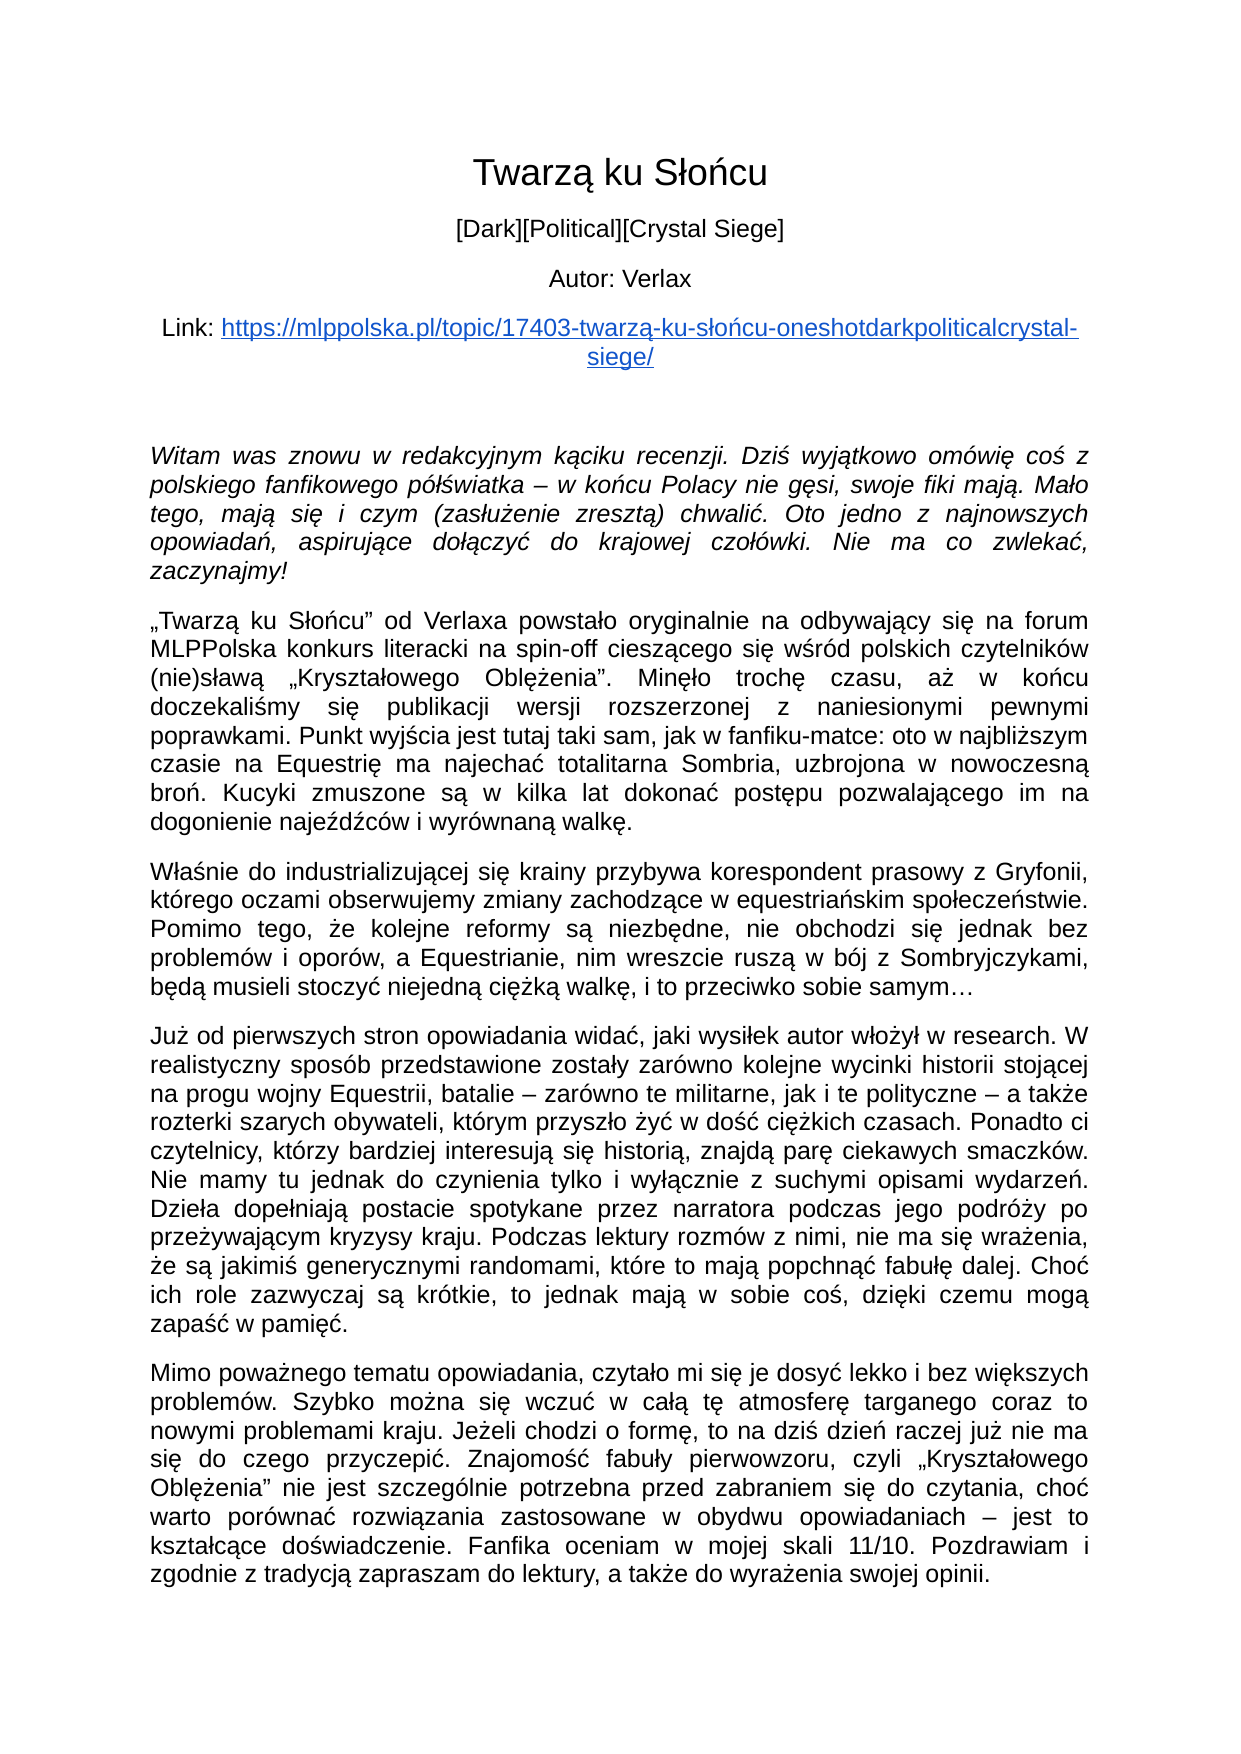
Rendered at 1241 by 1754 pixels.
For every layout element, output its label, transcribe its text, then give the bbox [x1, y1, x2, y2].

text Już od pierwszych stron opowiadania widać, jaki wysiłek autor włożył w research. W realistyczny sposób przedstawione zostały zarówno kolejne wycinki historii stojącej na progu wojny Equestrii, batalie – zarówno te militarne, jak i te polityczne – a także rozterki szarych obywateli, którym przyszło żyć w dość ciężkich czasach. Ponadto ci czytelnicy, którzy bardziej interesują się historią, znajdą parę ciekawych smaczków. Nie mamy tu jednak do czynienia tylko i wyłącznie z suchymi opisami wydarzeń. Dzieła dopełniają postacie spotykane przez narratora podczas jego podróży po przeżywającym kryzysy kraju. Podczas lektury rozmów z nimi, nie ma się wrażenia, że są jakimiś generycznymi randomami, które to mają popchnąć fabułę dalej. Choć ich role zazwyczaj są krótkie, to jednak mają w sobie coś, dzięki czemu mogą zapaść w pamięć. [150, 1021, 1090, 1337]
text Twarzą ku Słońcu [150, 150, 1090, 193]
text Witam was znowu w redakcyjnym kąciku recenzji. Dziś wyjątkowo omówię coś z polskiego fanfikowego półświatka – w końcu Polacy nie gęsi, swoje fiki mają. Mało tego, mają się i czym (zasłużenie zresztą) chwalić. Oto jedno z najnowszych opowiadań, aspirujące dołączyć do krajowej czołówki. Nie ma co zwlekać, zaczynajmy! [150, 441, 1090, 585]
text Mimo poważnego tematu opowiadania, czytało mi się je dosyć lekko i bez większych problemów. Szybko można się wczuć w całą tę atmosferę targanego coraz to nowymi problemami kraju. Jeżeli chodzi o formę, to na dziś dzień raczej już nie ma się do czego przyczepić. Znajomość fabuły pierwowzoru, czyli „Kryształowego Oblężenia” nie jest szczególnie potrzebna przed zabraniem się do czytania, choć warto porównać rozwiązania zastosowane w obydwu opowiadaniach – jest to kształcące doświadczenie. Fanfika oceniam w mojej skali 11/10. Pozdrawiam i zgodnie z tradycją zapraszam do lektury, a także do wyrażenia swojej opinii. [150, 1358, 1090, 1588]
text Link: https://mlppolska.pl/topic/17403-twarzą-ku-słońcu-oneshotdarkpoliticalcrystal-siege/ [150, 313, 1090, 371]
text Właśnie do industrializującej się krainy przybywa korespondent prasowy z Gryfonii, którego oczami obserwujemy zmiany zachodzące w equestriańskim społeczeństwie. Pomimo tego, że kolejne reformy są niezbędne, nie obchodzi się jednak bez problemów i oporów, a Equestrianie, nim wreszcie ruszą w bój z Sombryjczykami, będą musieli stoczyć niejedną ciężką walkę, i to przeciwko sobie samym… [150, 856, 1090, 1000]
text Autor: Verlax [150, 263, 1090, 292]
text „Twarzą ku Słońcu” od Verlaxa powstało oryginalnie na odbywający się na forum MLPPolska konkurs literacki na spin-off cieszącego się wśród polskich czytelników (nie)sławą „Kryształowego Oblężenia”. Minęło trochę czasu, aż w końcu doczekaliśmy się publikacji wersji rozszerzonej z naniesionymi pewnymi poprawkami. Punkt wyjścia jest tutaj taki sam, jak w fanfiku-matce: oto w najbliższym czasie na Equestrię ma najechać totalitarna Sombria, uzbrojona w nowoczesną broń. Kucyki zmuszone są w kilka lat dokonać postępu pozwalającego im na dogonienie najeźdźców i wyrównaną walkę. [150, 606, 1090, 836]
text [Dark][Political][Crystal Siege] [150, 214, 1090, 243]
